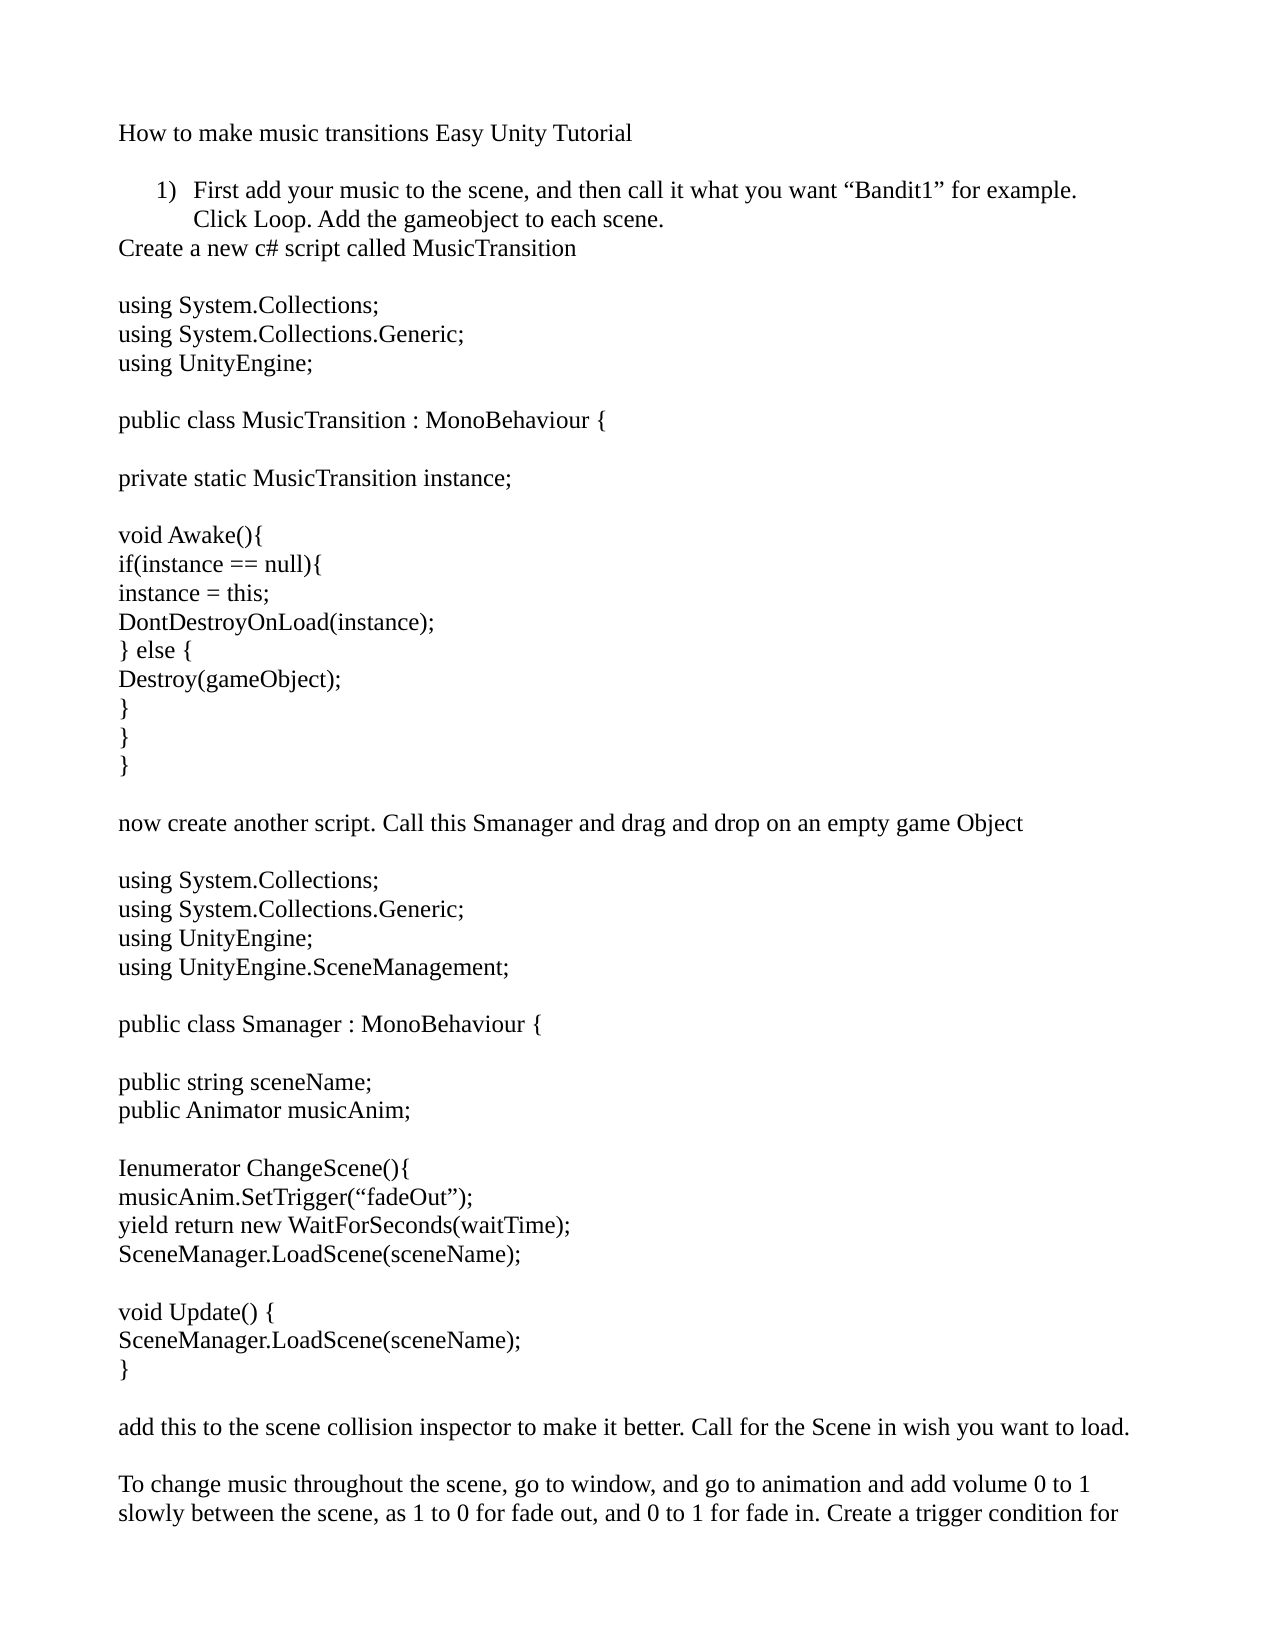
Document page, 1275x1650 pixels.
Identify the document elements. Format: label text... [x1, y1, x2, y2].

text using UnityEngine; [118, 923, 1157, 952]
text if(instance == null){ [118, 549, 1157, 578]
text SceneManager.LoadScene(sceneName); [118, 1326, 1157, 1354]
text using System.Collections; [118, 866, 1157, 894]
text public Animator musicAnim; [118, 1096, 1157, 1124]
text yield return new WaitForSeconds(waitTime); [118, 1211, 1157, 1239]
text public string sceneName; [118, 1067, 1157, 1096]
text public class MusicTransition : MonoBehaviour { [118, 406, 1157, 434]
text To change music throughout the scene, go to window, and go to animation and add volume 0 to 1 slowly between the scene, as 1 to 0 for fade out, and 0 to 1 for fade in. Create a trigger condition for [118, 1469, 1157, 1527]
text using UnityEngine.SceneManagement; [118, 952, 1157, 981]
text SceneManager.LoadScene(sceneName); [118, 1239, 1157, 1268]
text using System.Collections.Generic; [118, 894, 1157, 923]
text private static MusicTransition instance; [118, 463, 1157, 492]
list Click Loop. Add the gameobject to each scene. [156, 204, 1157, 233]
text void Update() { [118, 1297, 1157, 1326]
text How to make music transitions Easy Unity Tutorial [118, 118, 1157, 147]
text public class Smanager : MonoBehaviour { [118, 1009, 1157, 1038]
text Ienumerator ChangeScene(){ [118, 1153, 1157, 1182]
text using System.Collections; [118, 291, 1157, 319]
text } [118, 693, 1157, 722]
text instance = this; [118, 578, 1157, 607]
text using UnityEngine; [118, 348, 1157, 377]
text now create another script. Call this Smanager and drag and drop on an empty game Object [118, 808, 1157, 837]
text using System.Collections.Generic; [118, 319, 1157, 348]
text } [118, 1354, 1157, 1383]
text musicAnim.SetTrigger(“fadeOut”); [118, 1182, 1157, 1211]
text DontDestroyOnLoad(instance); [118, 607, 1157, 636]
text Create a new c# script called MusicTransition [118, 233, 1157, 262]
text } [118, 722, 1157, 751]
text void Awake(){ [118, 521, 1157, 549]
text Destroy(gameObject); [118, 664, 1157, 693]
text } [118, 751, 1157, 779]
text } else { [118, 636, 1157, 664]
list First add your music to the scene, and then call it what you want “Bandit1” for example. [156, 176, 1157, 204]
text add this to the scene collision inspector to make it better. Call for the Scene in wish you want to load. [118, 1412, 1157, 1441]
